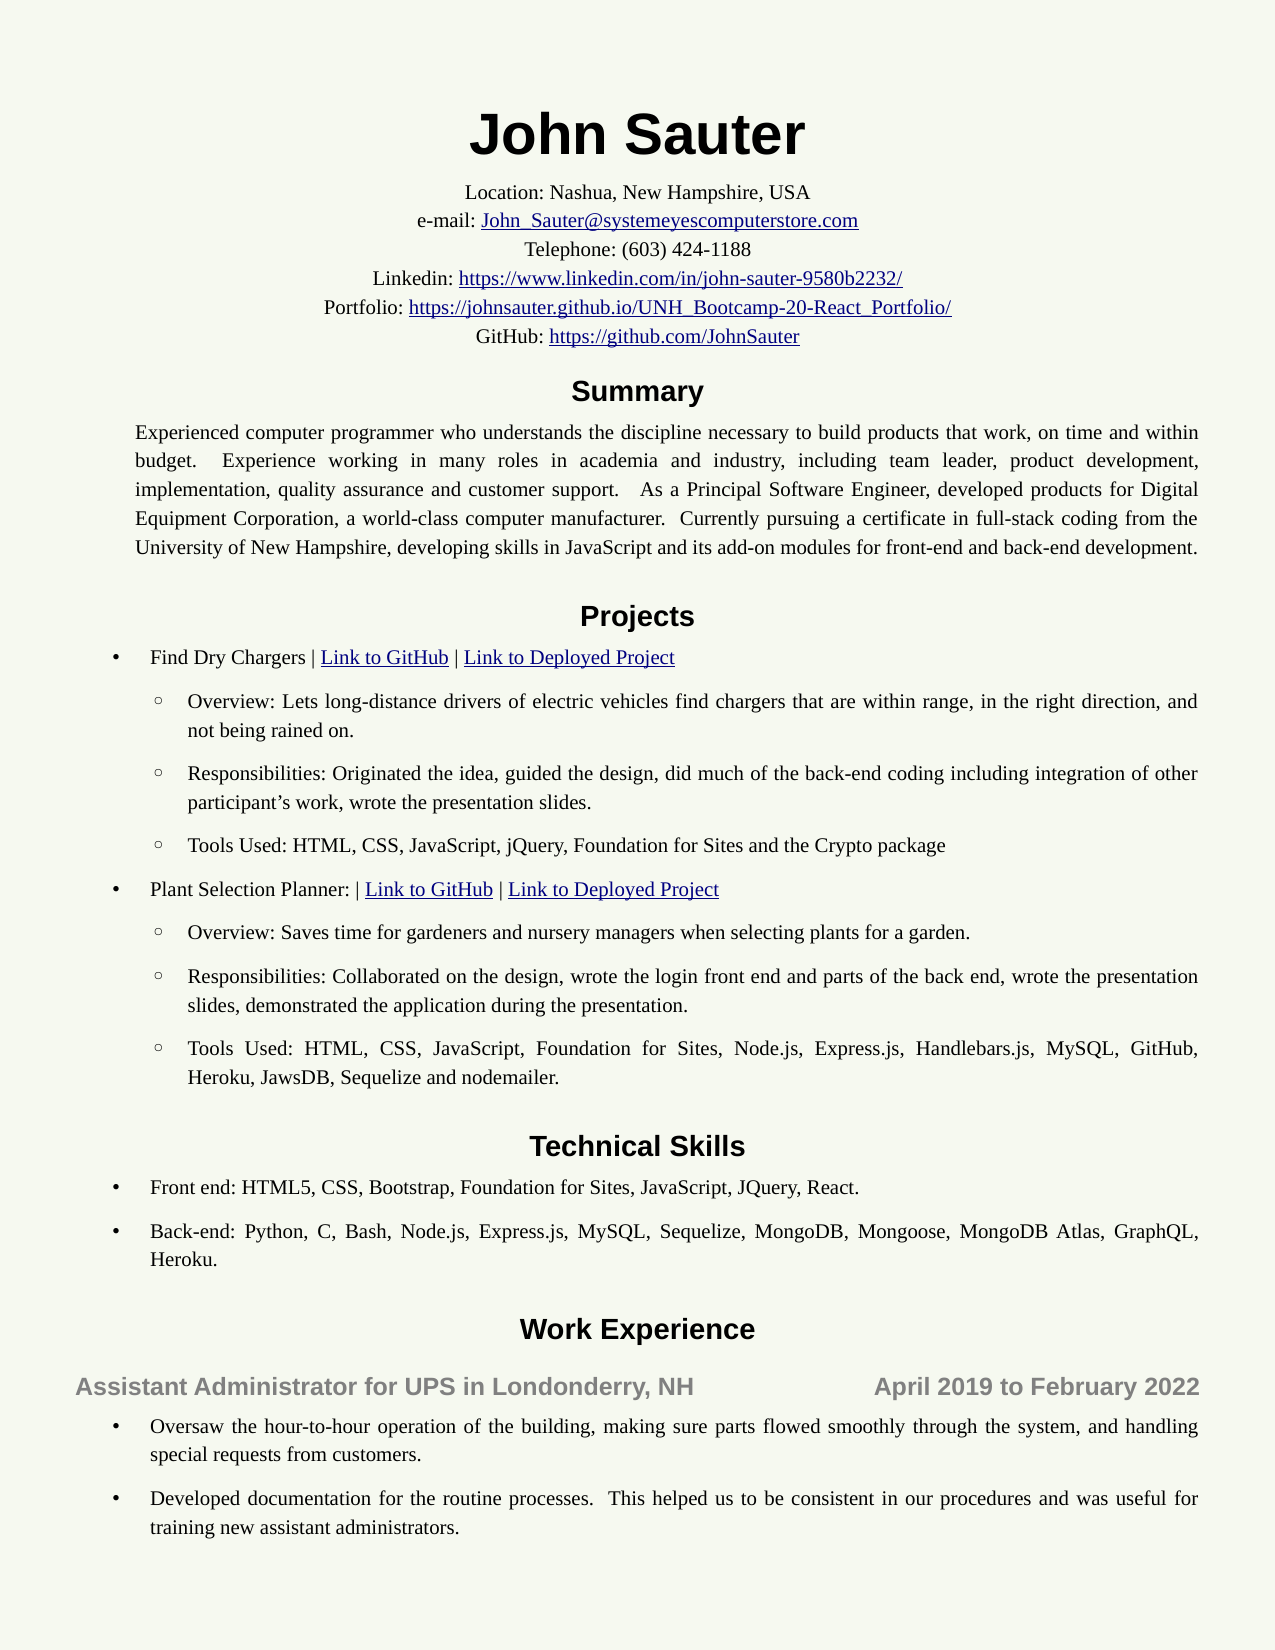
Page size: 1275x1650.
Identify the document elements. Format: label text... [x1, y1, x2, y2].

table_header April 2019 to February 2022 [722, 1358, 1200, 1413]
list Find Dry Chargers | Link to GitHub | Link to Deployed Project [112, 645, 1200, 669]
list Tools Used: HTML, CSS, JavaScript, Foundation for Sites, Node.js, Express.js, Handlebars.js, MySQL, GitHub, Heroku, JawsDB, Sequelize and nodemailer. [150, 1036, 1200, 1089]
subtitle Technical Skills [75, 1129, 1200, 1163]
text e-mail: John_Sauter@systemeyescomputerstore.com [75, 208, 1200, 232]
subtitle Summary [75, 373, 1200, 407]
text Portfolio: https://johnsauter.github.io/UNH_Bootcamp-20-React_Portfolio/ [75, 295, 1200, 319]
text Location: Nashua, New Hampshire, USA [75, 179, 1200, 204]
text GitHub: https://github.com/JohnSauter [75, 324, 1200, 348]
table_cell Oversaw the hour-to-hour operation of the building, making sure parts flowed smoothly through the system, and handling special requests from customers. Developed documentation for the routine processes. This helped us to be consistent in our procedures and was useful for training new assistant administrators. [75, 1414, 1200, 1553]
list Front end: HTML5, CSS, Bootstrap, Foundation for Sites, JavaScript, JQuery, React. [112, 1175, 1200, 1199]
list Overview: Saves time for gardeners and nursery managers when selecting plants for a garden. [150, 920, 1200, 944]
list Responsibilities: Originated the idea, guided the design, did much of the back-end coding including integration of other participant’s work, wrote the presentation slides. [150, 761, 1200, 814]
subtitle Work Experience [75, 1312, 1200, 1345]
list Plant Selection Planner: | Link to GitHub | Link to Deployed Project [112, 877, 1200, 901]
title John Sauter [75, 100, 1200, 167]
list Experienced computer programmer who understands the discipline necessary to build products that work, on time and within budget. Experience working in many roles in academia and industry, including team leader, product development, implementation, quality assurance and customer support. As a Principal Software Engineer, developed products for Digital Equipment Corporation, a world-class computer manufacturer. Currently pursuing a certificate in full-stack coding from the University of New Hampshire, developing skills in JavaScript and its add-on modules for front-end and back-end development. [75, 419, 1200, 559]
list Overview: Lets long-distance drivers of electric vehicles find chargers that are within range, in the right direction, and not being rained on. [150, 689, 1200, 742]
text Linkedin: https://www.linkedin.com/in/john-sauter-9580b2232/ [75, 266, 1200, 290]
list Back-end: Python, C, Bash, Node.js, Express.js, MySQL, Sequelize, MongoDB, Mongoose, MongoDB Atlas, GraphQL, Heroku. [112, 1218, 1200, 1271]
text Telephone: (603) 424-1188 [75, 237, 1200, 261]
subtitle Projects [75, 599, 1200, 633]
list Tools Used: HTML, CSS, JavaScript, jQuery, Foundation for Sites and the Crypto package [150, 833, 1200, 857]
table_header Assistant Administrator for UPS in Londonderry, NH [75, 1358, 722, 1413]
list Responsibilities: Collaborated on the design, wrote the login front end and parts of the back end, wrote the presentation slides, demonstrated the application during the presentation. [150, 964, 1200, 1017]
